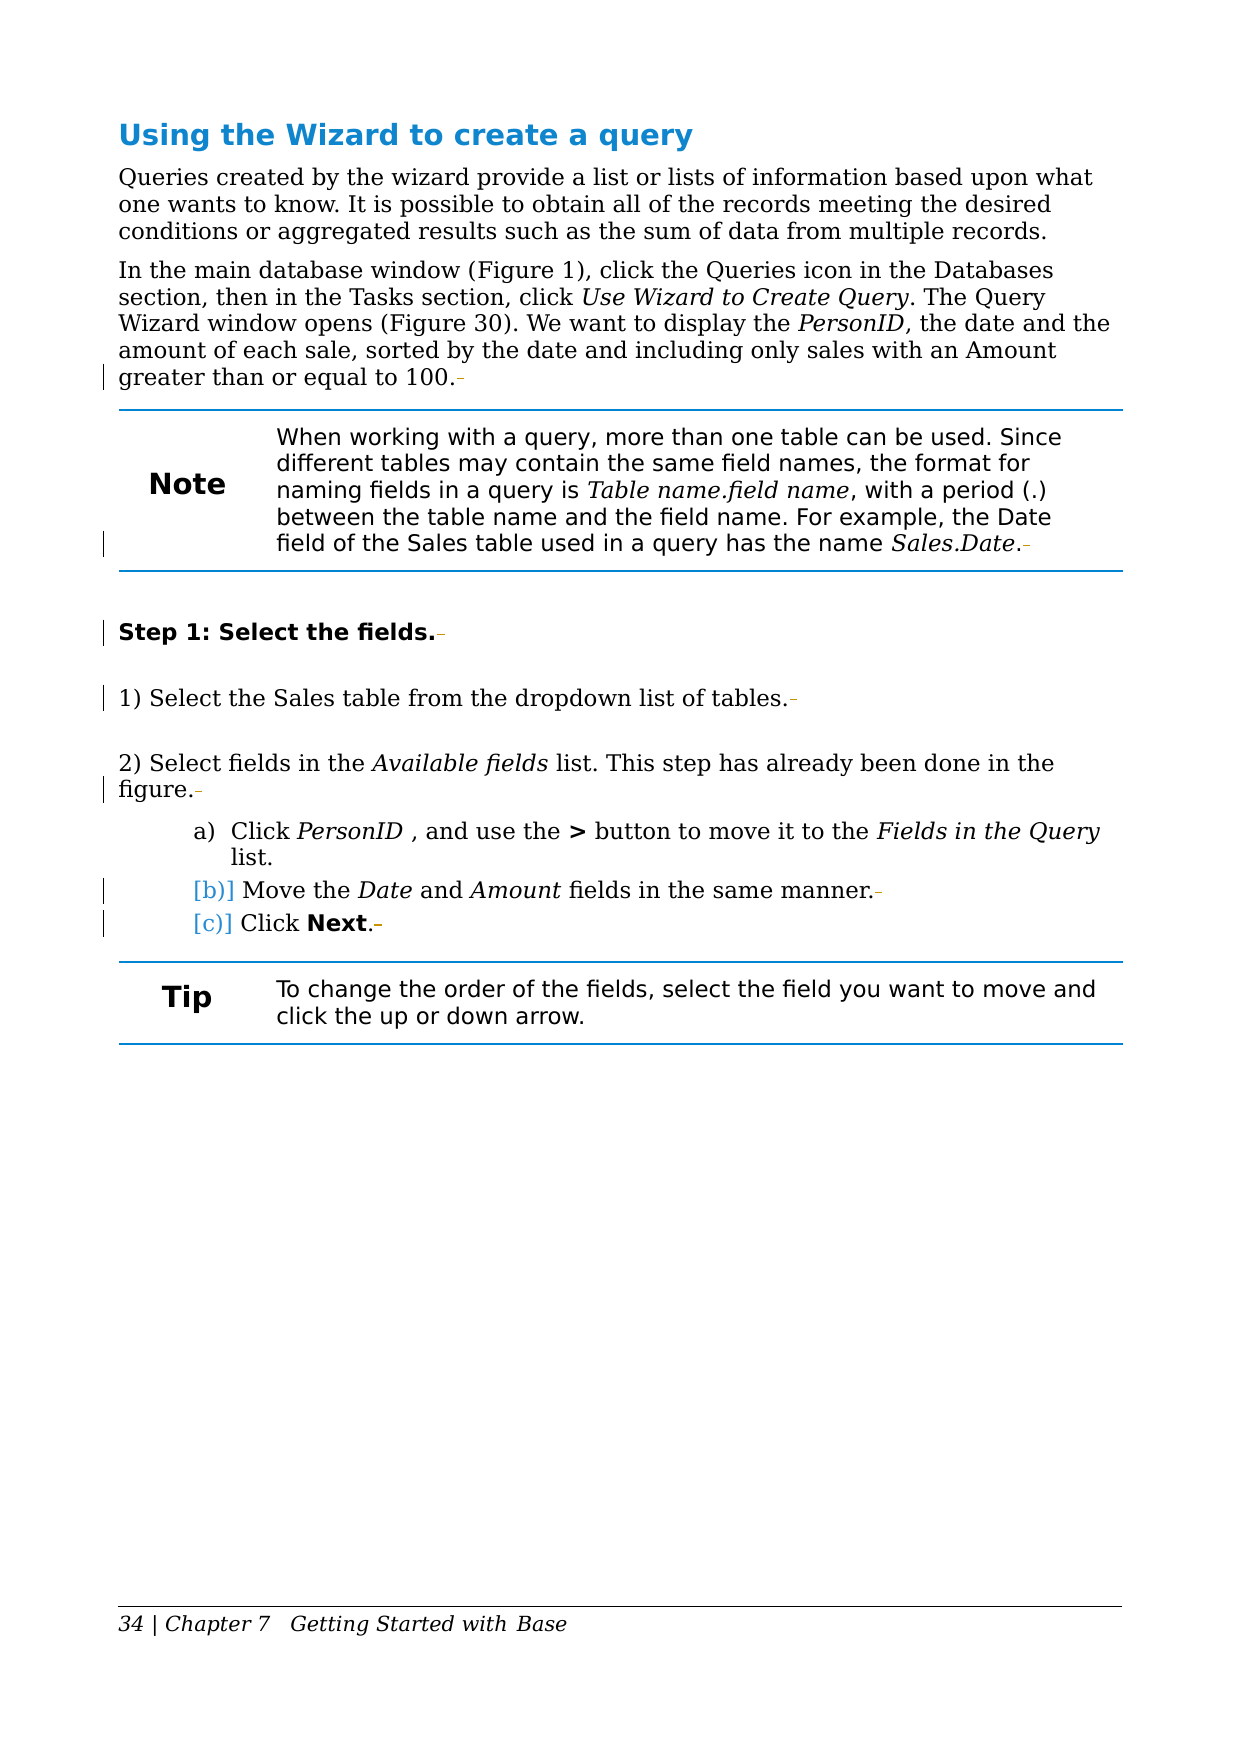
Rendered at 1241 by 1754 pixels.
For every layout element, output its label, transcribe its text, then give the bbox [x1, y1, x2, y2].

list Click PersonID , and use the > button to move it to the Fields in the Query list. [193, 818, 1122, 871]
text 1) Select the Sales table from the dropdown list of tables. [118, 685, 1122, 711]
text Step 1: Select the fields. [118, 619, 1122, 646]
text Queries created by the wizard provide a list or lists of information based upon what one wants to know. It is possible to obtain all of the records meeting the desired conditions or aggregated results such as the sum of data from multiple records. [118, 164, 1122, 244]
table_header Tip [119, 963, 255, 1042]
subtitle Using the Wizard to create a query [118, 118, 1122, 152]
table_header When working with a query, more than one table can be used. Since different tables may contain the same field names, the format for naming fields in a query is Table name.field name, with a period (.) between the table name and the field name. For example, the Date field of the Sales table used in a query has the name Sales.Date. [255, 411, 1123, 570]
list Click Next. [193, 910, 1122, 937]
table_header To change the order of the fields, select the field you want to move and click the up or down arrow. [255, 963, 1123, 1042]
table_header Note [119, 411, 255, 570]
text In the main database window (Figure 1), click the Queries icon in the Databases section, then in the Tasks section, click Use Wizard to Create Query. The Query Wizard window opens (Figure 93). We want to display the PersonID, the date and the amount of each sale, sorted by the date and including only sales with an Amount greater than or equal to 100. [118, 257, 1122, 390]
list Move the Date and Amount fields in the same manner. [193, 877, 1122, 904]
text 2) Select fields in the Available fields list. This step has already been done in the figure. [118, 750, 1122, 803]
